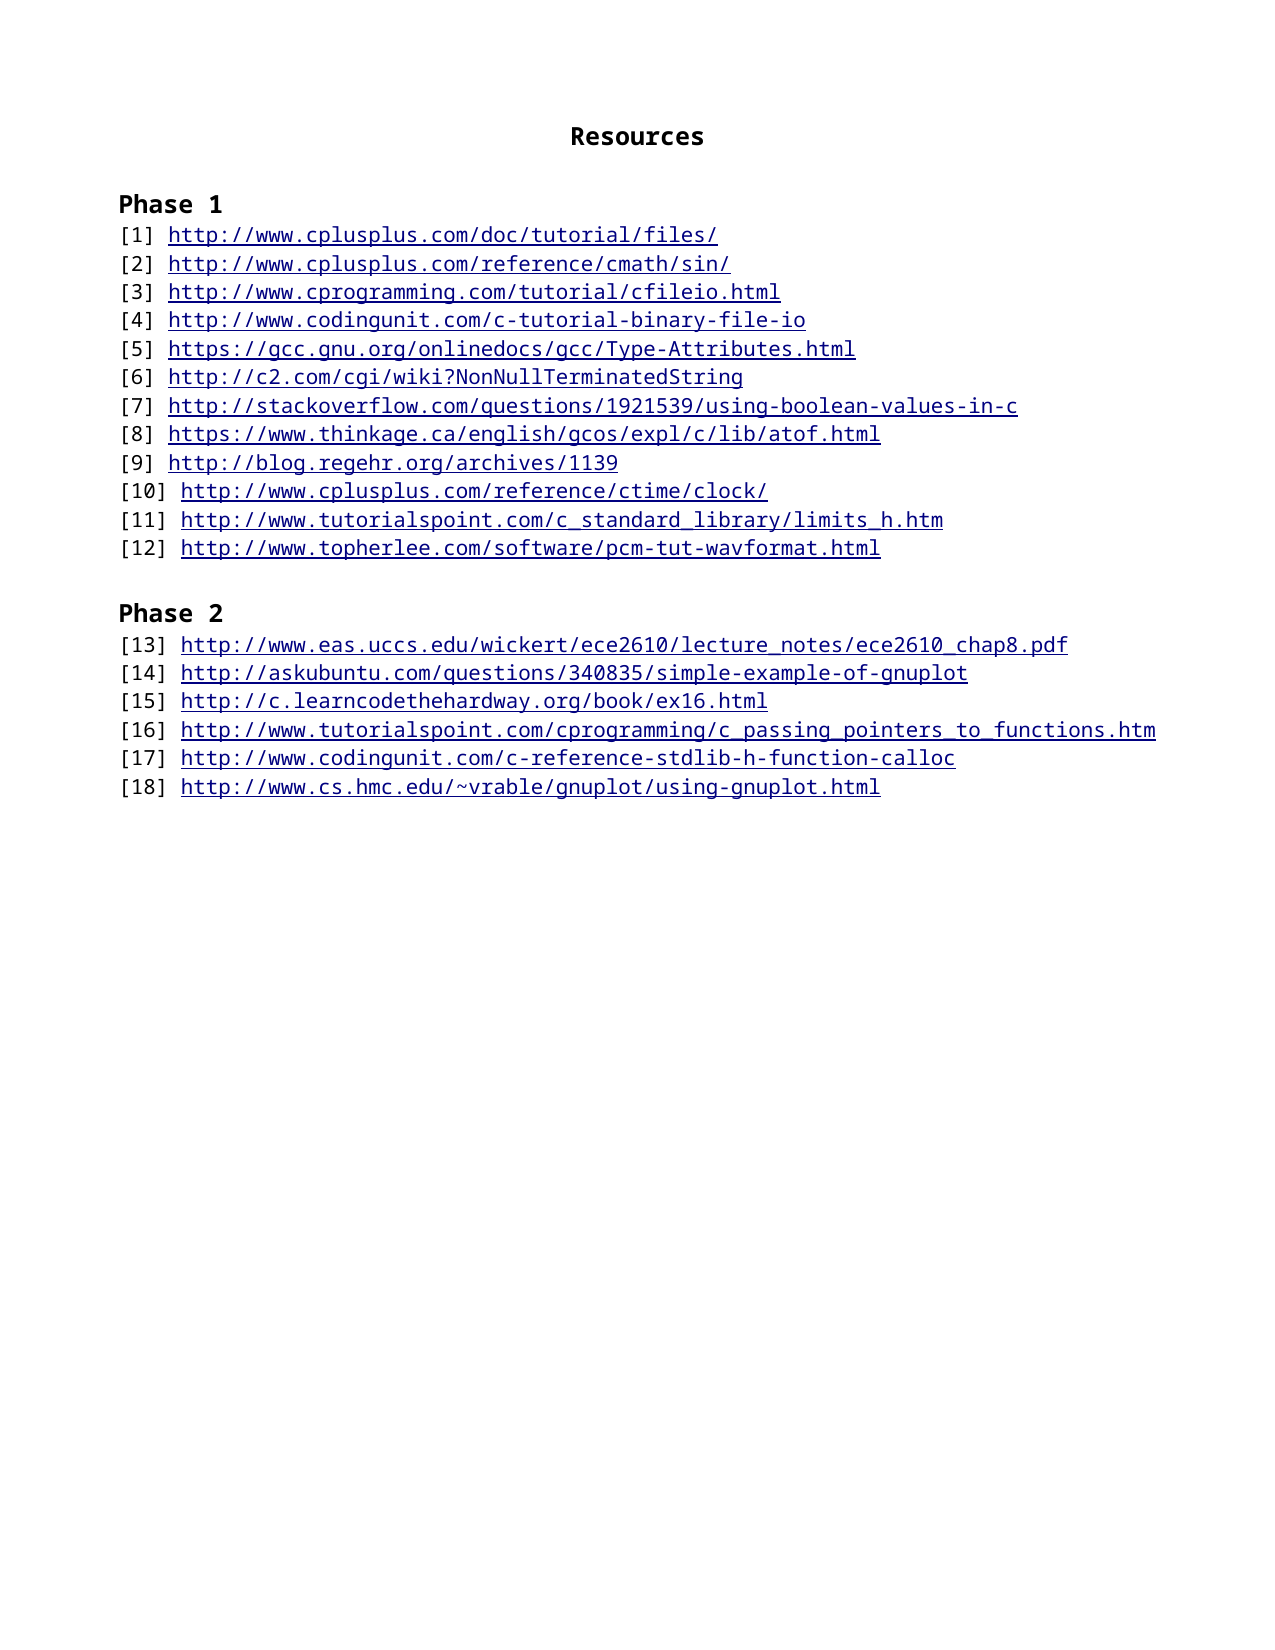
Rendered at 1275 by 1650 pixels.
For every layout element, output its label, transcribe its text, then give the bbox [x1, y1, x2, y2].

text [14] http://askubuntu.com/questions/340835/simple-example-of-gnuplot [118, 658, 1157, 687]
text [12] http://www.topherlee.com/software/pcm-tut-wavformat.html [118, 533, 1157, 562]
text [16] http://www.tutorialspoint.com/cprogramming/c_passing_pointers_to_functions.htm [118, 715, 1157, 743]
text Resources [118, 118, 1157, 152]
text [18] http://www.cs.hmc.edu/~vrable/gnuplot/using-gnuplot.html [118, 772, 1157, 800]
text [13] http://www.eas.uccs.edu/wickert/ece2610/lecture_notes/ece2610_chap8.pdf [118, 630, 1157, 658]
text [9] http://blog.regehr.org/archives/1139 [118, 448, 1157, 476]
text [15] http://c.learncodethehardway.org/book/ex16.html [118, 687, 1157, 715]
text [6] http://c2.com/cgi/wiki?NonNullTerminatedString [118, 362, 1157, 391]
text Phase 2 [118, 596, 1157, 630]
text [2] http://www.cplusplus.com/reference/cmath/sin/ [118, 249, 1157, 277]
text [4] http://www.codingunit.com/c-tutorial-binary-file-io [118, 306, 1157, 334]
text [3] http://www.cprogramming.com/tutorial/cfileio.html [118, 277, 1157, 306]
text [17] http://www.codingunit.com/c-reference-stdlib-h-function-calloc [118, 743, 1157, 772]
text [11] http://www.tutorialspoint.com/c_standard_library/limits_h.htm [118, 505, 1157, 533]
text [7] http://stackoverflow.com/questions/1921539/using-boolean-values-in-c [118, 391, 1157, 419]
text [8] https://www.thinkage.ca/english/gcos/expl/c/lib/atof.html [118, 419, 1157, 448]
text [10] http://www.cplusplus.com/reference/ctime/clock/ [118, 476, 1157, 505]
text [1] http://www.cplusplus.com/doc/tutorial/files/ [118, 220, 1157, 249]
text Phase 1 [118, 186, 1157, 220]
text [5] https://gcc.gnu.org/onlinedocs/gcc/Type-Attributes.html [118, 334, 1157, 362]
